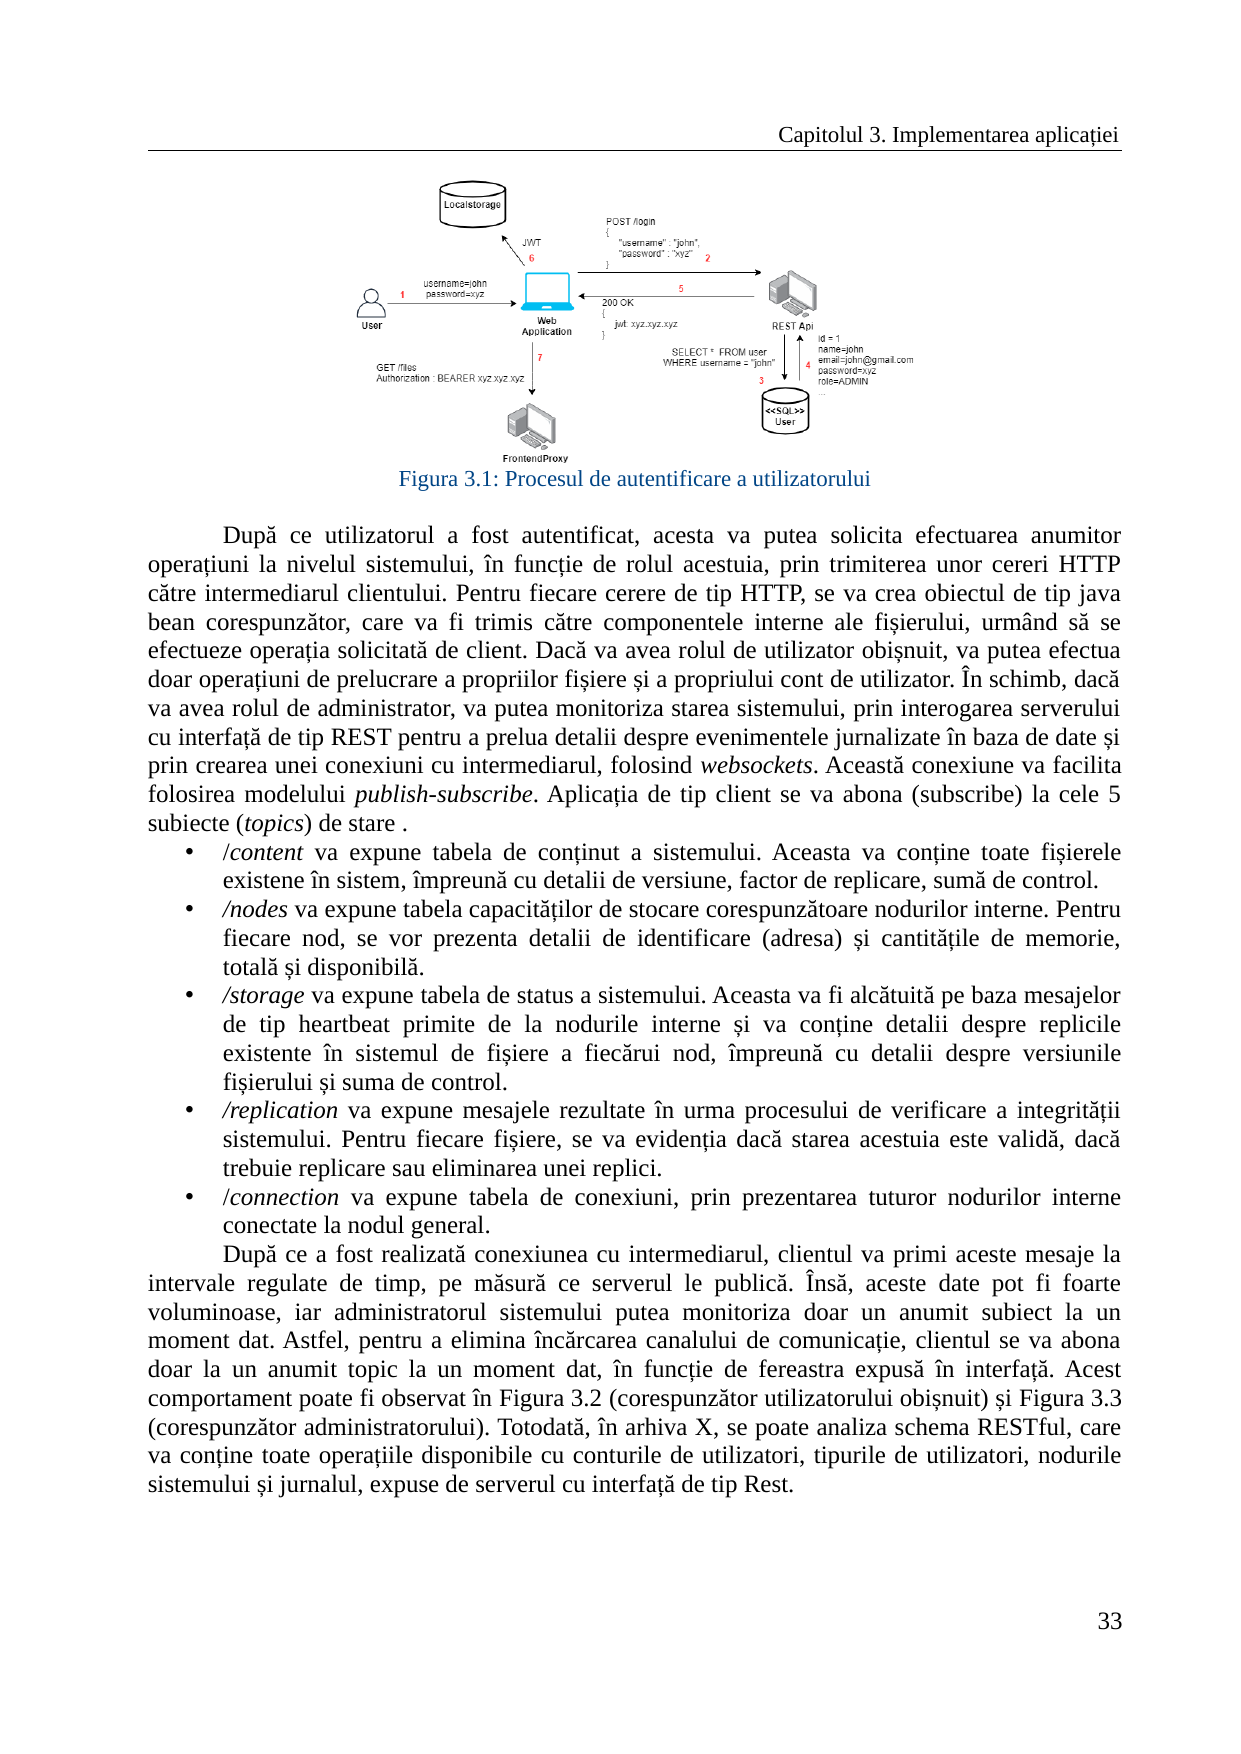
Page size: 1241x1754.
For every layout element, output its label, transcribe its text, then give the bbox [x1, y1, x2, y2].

list /connection va expune tabela de conexiuni, prin prezentarea tuturor nodurilor interne conectate la nodul general. [185, 1182, 1122, 1239]
list /replication va expune mesajele rezultate în urma procesului de verificare a integrității sistemului. Pentru fiecare fișiere, se va evidenția dacă starea acestuia este validă, dacă trebuie replicare sau eliminarea unei replici. [185, 1096, 1122, 1182]
list /storage va expune tabela de status a sistemului. Aceasta va fi alcătuită pe baza mesajelor de tip heartbeat primite de la nodurile interne și va conține detalii despre replicile existente în sistemul de fișiere a fiecărui nod, împreună cu detalii despre versiunile fișierului și suma de control. [185, 981, 1122, 1096]
text După ce a fost realizată conexiunea cu intermediarul, clientul va primi aceste mesaje la intervale regulate de timp, pe măsură ce serverul le publică. Însă, aceste date pot fi foarte voluminoase, iar administratorul sistemului putea monitoriza doar un anumit subiect la un moment dat. Astfel, pentru a elimina încărcarea canalului de comunicație, clientul se va abona doar la un anumit topic la un moment dat, în funcție de fereastra expusă în interfață. Acest comportament poate fi observat în Figura 3.2 (corespunzător utilizatorului obișnuit) și Figura 3.3 (corespunzător administratorului). Totodată, în arhiva X, se poate analiza schema RESTful, care va conține toate operațiile disponibile cu conturile de utilizatori, tipurile de utilizatori, nodurile sistemului și jurnalul, expuse de serverul cu interfață de tip Rest. [148, 1239, 1122, 1498]
list /content va expune tabela de conținut a sistemului. Aceasta va conține toate fișierele existene în sistem, împreună cu detalii de versiune, factor de replicare, sumă de control. [185, 837, 1122, 894]
text După ce utilizatorul a fost autentificat, acesta va putea solicita efectuarea anumitor operațiuni la nivelul sistemului, în funcție de rolul acestuia, prin trimiterea unor cereri HTTP către intermediarul clientului. Pentru fiecare cerere de tip HTTP, se va crea obiectul de tip java bean corespunzător, care va fi trimis către componentele interne ale fișierului, urmând să se efectueze operația solicitată de client. Dacă va avea rolul de utilizator obișnuit, va putea efectua doar operațiuni de prelucrare a propriilor fișiere și a propriului cont de utilizator. În schimb, dacă va avea rolul de administrator, va putea monitoriza starea sistemului, prin interogarea serverului cu interfață de tip REST pentru a prelua detalii despre evenimentele jurnalizate în baza de date și prin crearea unei conexiuni cu intermediarul, folosind websockets. Această conexiune va facilita folosirea modelului publish-subscribe. Aplicația de tip client se va abona (subscribe) la cele 5 subiecte (topics) de stare . [148, 521, 1122, 837]
text Figura 3.1: Procesul de autentificare a utilizatorului [375, 466, 895, 492]
picture [356, 180, 914, 466]
list /nodes va expune tabela capacităților de stocare corespunzătoare nodurilor interne. Pentru fiecare nod, se vor prezenta detalii de identificare (adresa) și cantitățile de memorie, totală și disponibilă. [185, 894, 1122, 981]
